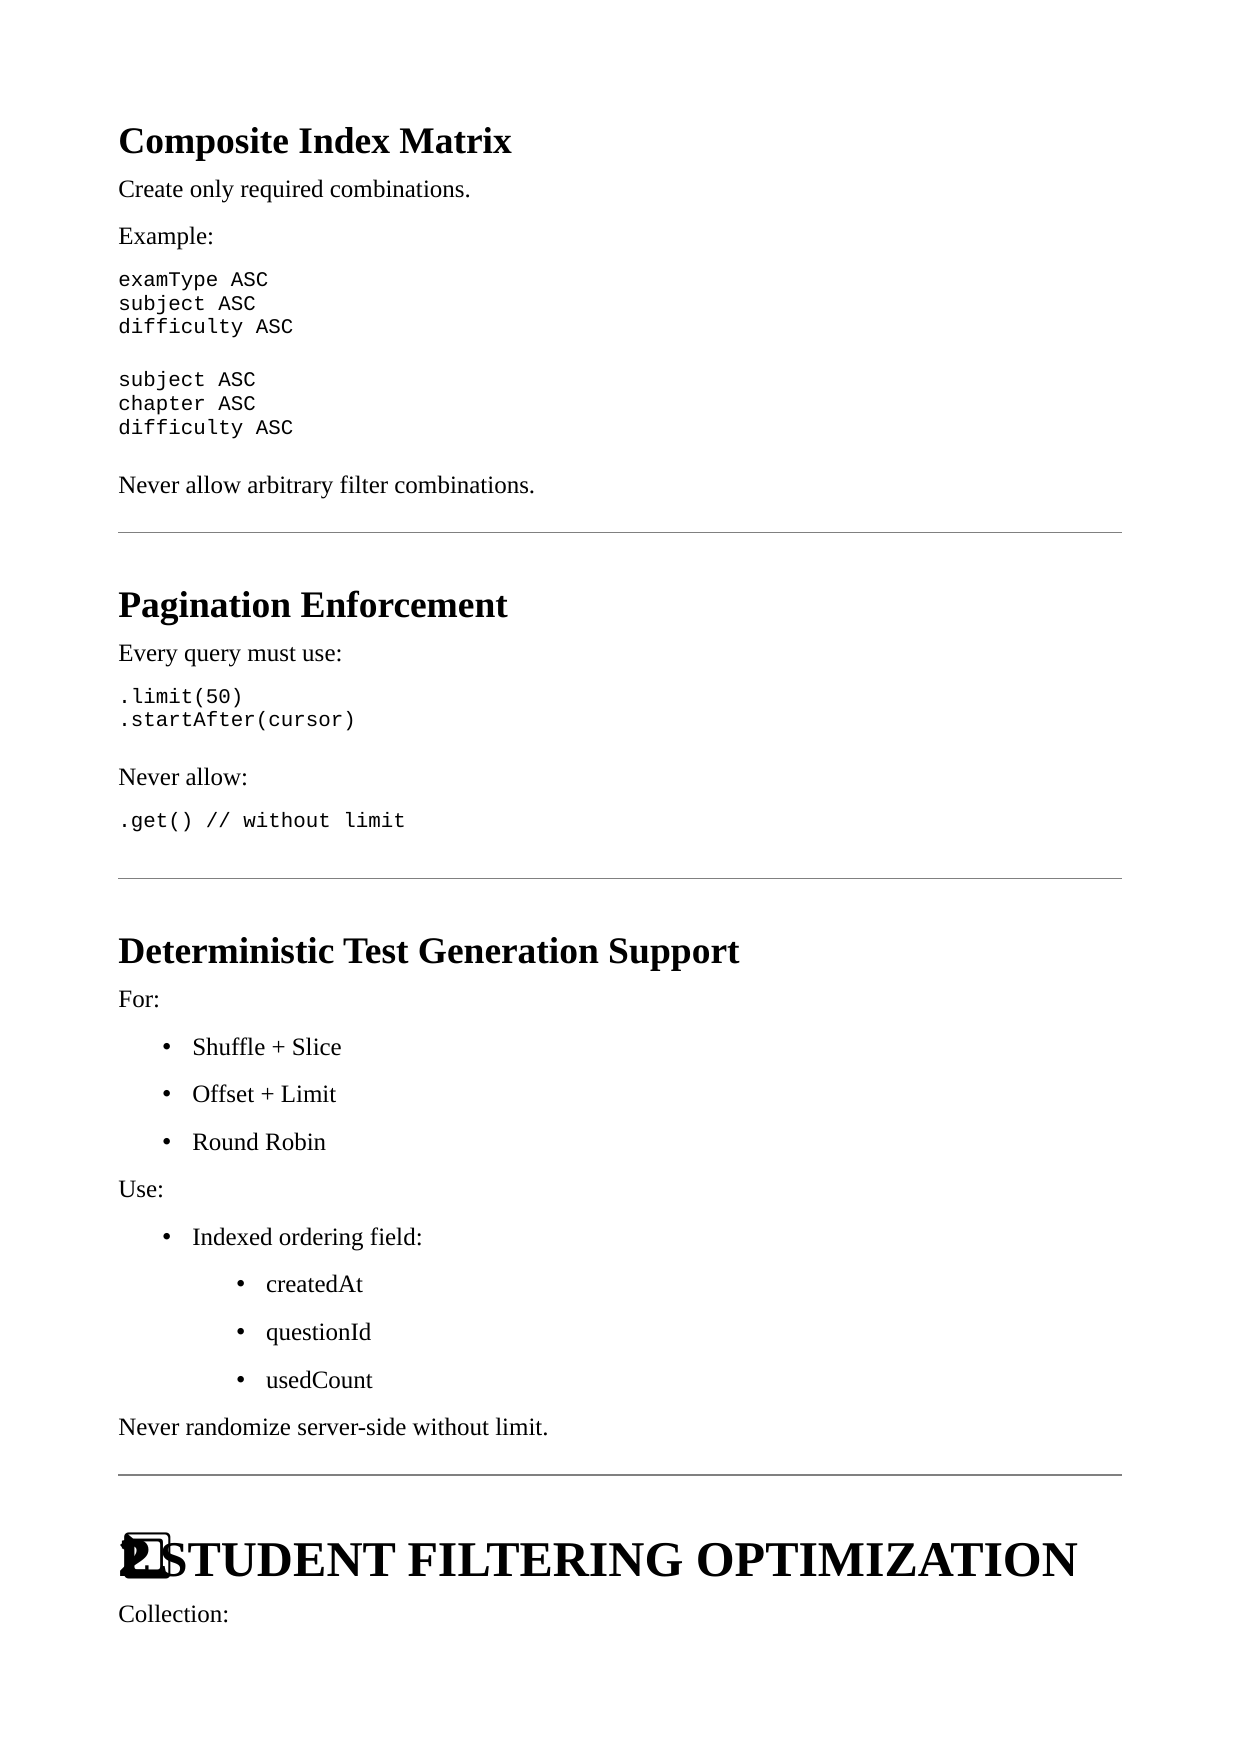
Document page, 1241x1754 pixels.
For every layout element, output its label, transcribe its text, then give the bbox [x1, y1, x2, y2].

text Every query must use: [118, 638, 1122, 667]
text Never allow arbitrary filter combinations. [118, 470, 1122, 498]
text difficulty ASC [118, 316, 1122, 340]
subtitle Composite Index Matrix [118, 118, 1122, 161]
text For: [118, 984, 1122, 1013]
list Round Robin [162, 1127, 1122, 1156]
subtitle 2️⃣ STUDENT FILTERING OPTIMIZATION [118, 1529, 1122, 1587]
text subject ASC [118, 369, 1122, 393]
text Example: [118, 221, 1122, 250]
text difficulty ASC [118, 417, 1122, 440]
list createdAt [236, 1269, 1122, 1298]
text Collection: [118, 1599, 1122, 1628]
text subject ASC [118, 293, 1122, 316]
list questionId [236, 1317, 1122, 1346]
subtitle Pagination Enforcement [118, 582, 1122, 626]
list usedCount [236, 1365, 1122, 1393]
text Never randomize server-side without limit. [118, 1412, 1122, 1441]
text .get() // without limit [118, 810, 1122, 834]
list Indexed ordering field: [162, 1222, 1122, 1251]
list Offset + Limit [162, 1079, 1122, 1108]
text .limit(50) [118, 686, 1122, 709]
text .startAfter(cursor) [118, 709, 1122, 733]
list Shuffle + Slice [162, 1032, 1122, 1060]
text examType ASC [118, 269, 1122, 293]
subtitle Deterministic Test Generation Support [118, 928, 1122, 971]
text Use: [118, 1174, 1122, 1203]
text Create only required combinations. [118, 174, 1122, 202]
text Never allow: [118, 762, 1122, 791]
text chapter ASC [118, 393, 1122, 417]
